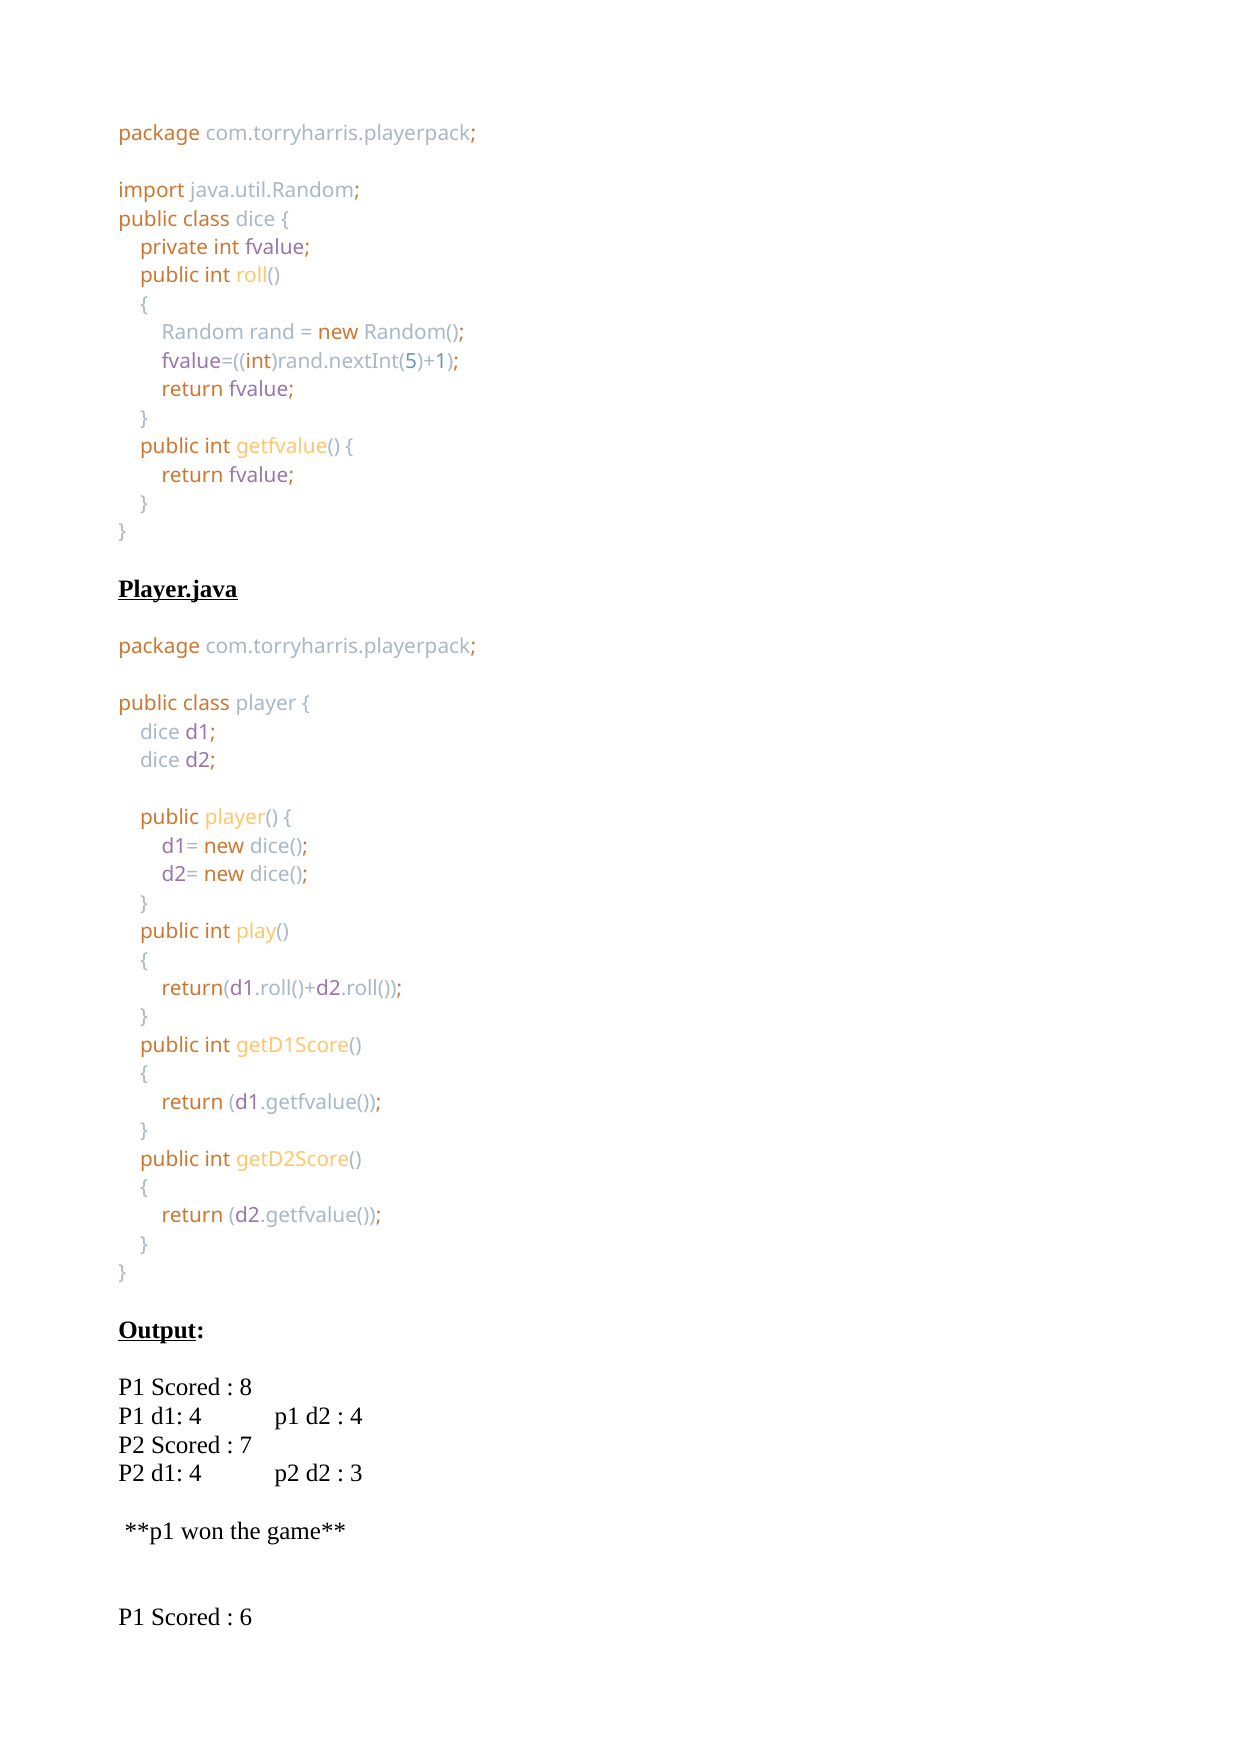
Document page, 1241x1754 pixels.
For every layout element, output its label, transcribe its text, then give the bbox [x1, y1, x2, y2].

text package com.torryharris.playerpack; public class player { dice d1; dice d2; public player() { d1= new dice(); d2= new dice(); } public int play() { return(d1.roll()+d2.roll()); } public int getD1Score() { return (d1.getfvalue()); } public int getD2Score() { return (d2.getfvalue()); } } [118, 631, 1122, 1315]
text P1 Scored : 8 [118, 1372, 1122, 1401]
text P2 Scored : 7 [118, 1430, 1122, 1458]
text package com.torryharris.playerpack; import java.util.Random; public class dice { private int fvalue; public int roll() { Random rand = new Random(); fvalue=((int)rand.nextInt(5)+1); return fvalue; } public int getfvalue() { return fvalue; } } [118, 118, 1122, 574]
text P1 Scored : 6 [118, 1602, 1122, 1631]
text P1 d1: 4 p1 d2 : 4 [118, 1401, 1122, 1430]
text P2 d1: 4 p2 d2 : 3 [118, 1458, 1122, 1487]
text Player.java [118, 574, 1122, 602]
text **p1 won the game** [118, 1516, 1122, 1545]
text Output: [118, 1315, 1122, 1343]
